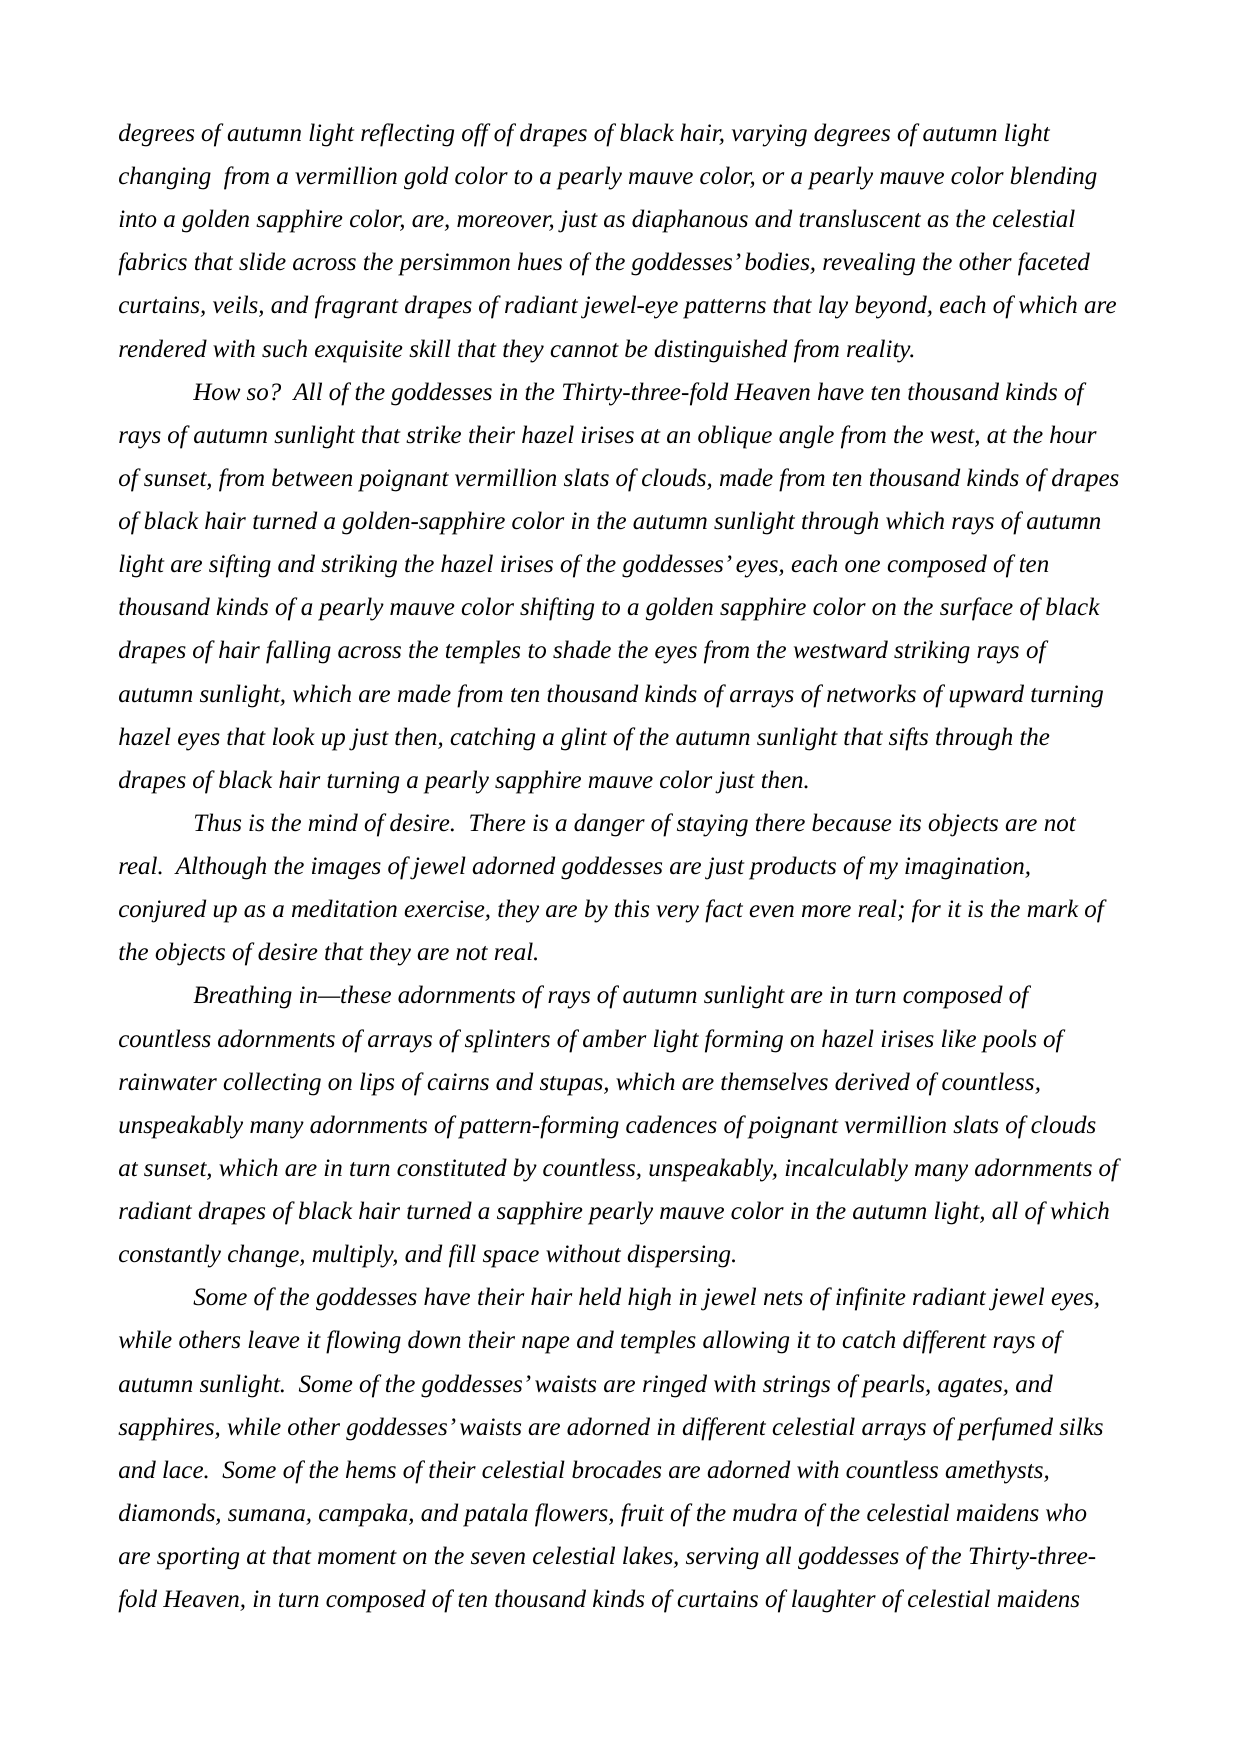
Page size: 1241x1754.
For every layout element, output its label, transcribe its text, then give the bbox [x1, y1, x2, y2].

text Some of the goddesses have their hair held high in jewel nets of infinite radiant jewel eyes, while others leave it flowing down their nape and temples allowing it to catch different rays of autumn sunlight. Some of the goddesses’ waists are ringed with strings of pearls, agates, and sapphires, while other goddesses’ waists are adorned in different celestial arrays of perfumed silks and lace. Some of the hems of their celestial brocades are adorned with countless amethysts, diamonds, sumana, campaka, and patala flowers, fruit of the mudra of the celestial maidens who are sporting at that moment on the seven celestial lakes, serving all goddesses of the Thirty-three-fold Heaven, in turn composed of ten thousand kinds of curtains of laughter of celestial maidens [118, 1282, 1122, 1613]
text degrees of autumn light reflecting off of drapes of black hair, varying degrees of autumn light changing from a vermillion gold color to a pearly mauve color, or a pearly mauve color blending into a golden sapphire color, are, moreover, just as diaphanous and transluscent as the celestial fabrics that slide across the persimmon hues of the goddesses’ bodies, revealing the other faceted curtains, veils, and fragrant drapes of radiant jewel-eye patterns that lay beyond, each of which are rendered with such exquisite skill that they cannot be distinguished from reality. [118, 118, 1122, 362]
text How so? All of the goddesses in the Thirty-three-fold Heaven have ten thousand kinds of rays of autumn sunlight that strike their hazel irises at an oblique angle from the west, at the hour of sunset, from between poignant vermillion slats of clouds, made from ten thousand kinds of drapes of black hair turned a golden-sapphire color in the autumn sunlight through which rays of autumn light are sifting and striking the hazel irises of the goddesses’ eyes, each one composed of ten thousand kinds of a pearly mauve color shifting to a golden sapphire color on the surface of black drapes of hair falling across the temples to shade the eyes from the westward striking rays of autumn sunlight, which are made from ten thousand kinds of arrays of networks of upward turning hazel eyes that look up just then, catching a glint of the autumn sunlight that sifts through the drapes of black hair turning a pearly sapphire mauve color just then. [118, 377, 1122, 794]
text Breathing in—these adornments of rays of autumn sunlight are in turn composed of countless adornments of arrays of splinters of amber light forming on hazel irises like pools of rainwater collecting on lips of cairns and stupas, which are themselves derived of countless, unspeakably many adornments of pattern-forming cadences of poignant vermillion slats of clouds at sunset, which are in turn constituted by countless, unspeakably, incalculably many adornments of radiant drapes of black hair turned a sapphire pearly mauve color in the autumn light, all of which constantly change, multiply, and fill space without dispersing. [118, 981, 1122, 1268]
text Thus is the mind of desire. There is a danger of staying there because its objects are not real. Although the images of jewel adorned goddesses are just products of my imagination, conjured up as a meditation exercise, they are by this very fact even more real; for it is the mark of the objects of desire that they are not real. [118, 808, 1122, 966]
